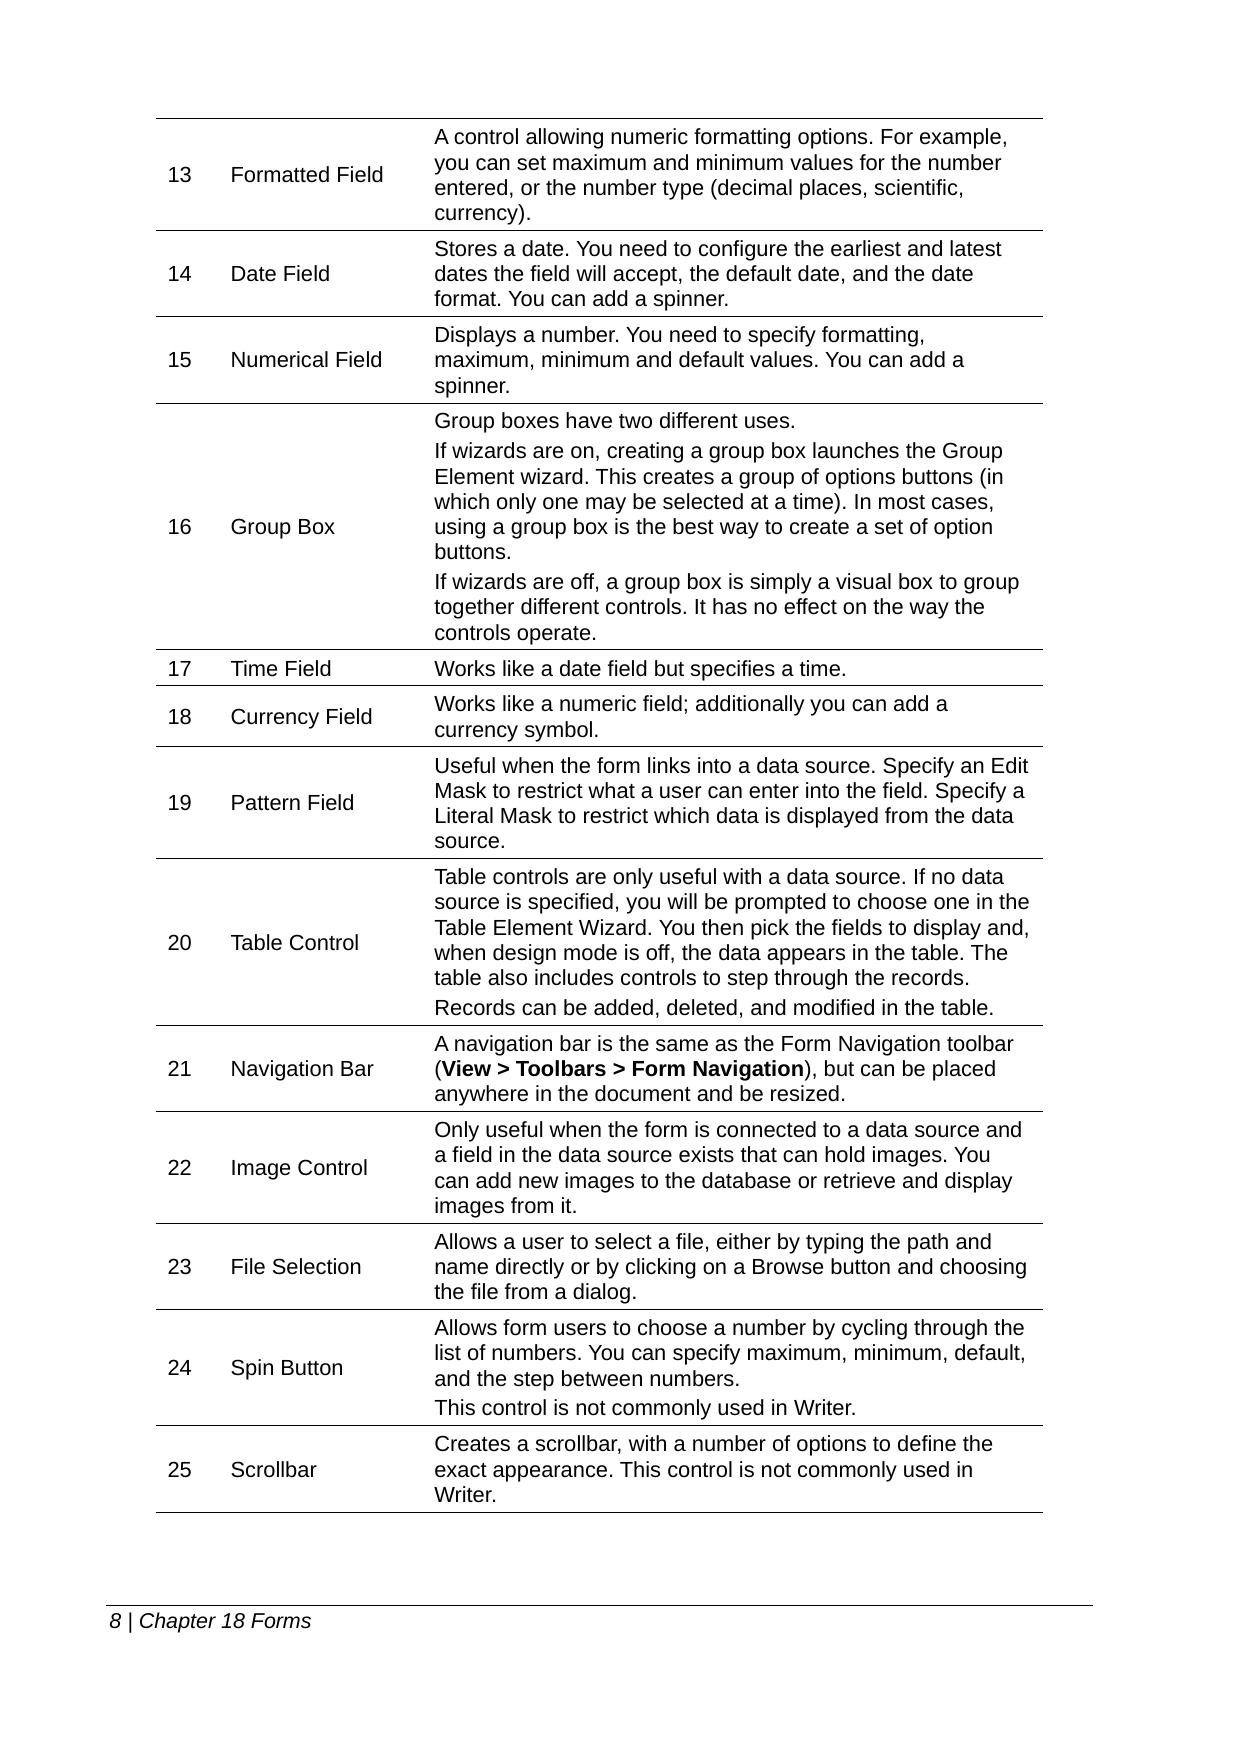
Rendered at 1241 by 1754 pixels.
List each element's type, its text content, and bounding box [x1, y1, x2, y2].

table_cell A control allowing numeric formatting options. For example, you can set maximum and minimum values for the number entered, or the number type (decimal places, scientific, currency). [423, 119, 1043, 230]
table_cell Navigation Bar [219, 1026, 422, 1111]
table_cell 19 [156, 747, 219, 858]
table_cell 18 [156, 686, 219, 746]
table_cell Formatted Field [219, 119, 422, 230]
table_cell 24 [156, 1310, 219, 1425]
table_cell Numerical Field [219, 317, 422, 402]
table_cell 17 [156, 650, 219, 685]
table_cell Displays a number. You need to specify formatting, maximum, minimum and default values. You can add a spinner. [423, 317, 1043, 402]
table_cell 13 [156, 119, 219, 230]
table_cell 22 [156, 1112, 219, 1223]
table_cell Useful when the form links into a data source. Specify an Edit Mask to restrict what a user can enter into the field. Specify a Literal Mask to restrict which data is displayed from the data source. [423, 747, 1043, 858]
table_cell 14 [156, 231, 219, 316]
table_cell Spin Button [219, 1310, 422, 1425]
table_cell 23 [156, 1224, 219, 1309]
table_cell A navigation bar is the same as the Form Navigation toolbar (View > Toolbars > Form Navigation), but can be placed anywhere in the document and be resized. [423, 1026, 1043, 1111]
table_cell File Selection [219, 1224, 422, 1309]
table_cell Stores a date. You need to configure the earliest and latest dates the field will accept, the default date, and the date format. You can add a spinner. [423, 231, 1043, 316]
table_cell Works like a date field but specifies a time. [423, 650, 1043, 685]
table_cell Allows form users to choose a number by cycling through the list of numbers. You can specify maximum, minimum, default, and the step between numbers. This control is not commonly used in Writer. [423, 1310, 1043, 1425]
table_cell Scrollbar [219, 1426, 422, 1512]
table_cell 25 [156, 1426, 219, 1512]
table_cell Table controls are only useful with a data source. If no data source is specified, you will be prompted to choose one in the Table Element Wizard. You then pick the fields to display and, when design mode is off, the data appears in the table. The table also includes controls to step through the records. Records can be added, deleted, and modified in the table. [423, 859, 1043, 1025]
table_cell 15 [156, 317, 219, 402]
table_cell 16 [156, 404, 219, 649]
table_cell Works like a numeric field; additionally you can add a currency symbol. [423, 686, 1043, 746]
table_cell Image Control [219, 1112, 422, 1223]
table_cell 21 [156, 1026, 219, 1111]
table_cell Date Field [219, 231, 422, 316]
table_cell Time Field [219, 650, 422, 685]
table_cell Table Control [219, 859, 422, 1025]
table_cell Creates a scrollbar, with a number of options to define the exact appearance. This control is not commonly used in Writer. [423, 1426, 1043, 1512]
table_cell Only useful when the form is connected to a data source and a field in the data source exists that can hold images. You can add new images to the database or retrieve and display images from it. [423, 1112, 1043, 1223]
table_cell Currency Field [219, 686, 422, 746]
table_cell Allows a user to select a file, either by typing the path and name directly or by clicking on a Browse button and choosing the file from a dialog. [423, 1224, 1043, 1309]
table_cell Group Box [219, 404, 422, 649]
table_cell Group boxes have two different uses. If wizards are on, creating a group box launches the Group Element wizard. This creates a group of options buttons (in which only one may be selected at a time). In most cases, using a group box is the best way to create a set of option buttons. If wizards are off, a group box is simply a visual box to group together different controls. It has no effect on the way the controls operate. [423, 404, 1043, 649]
table_cell 20 [156, 859, 219, 1025]
table_cell Pattern Field [219, 747, 422, 858]
